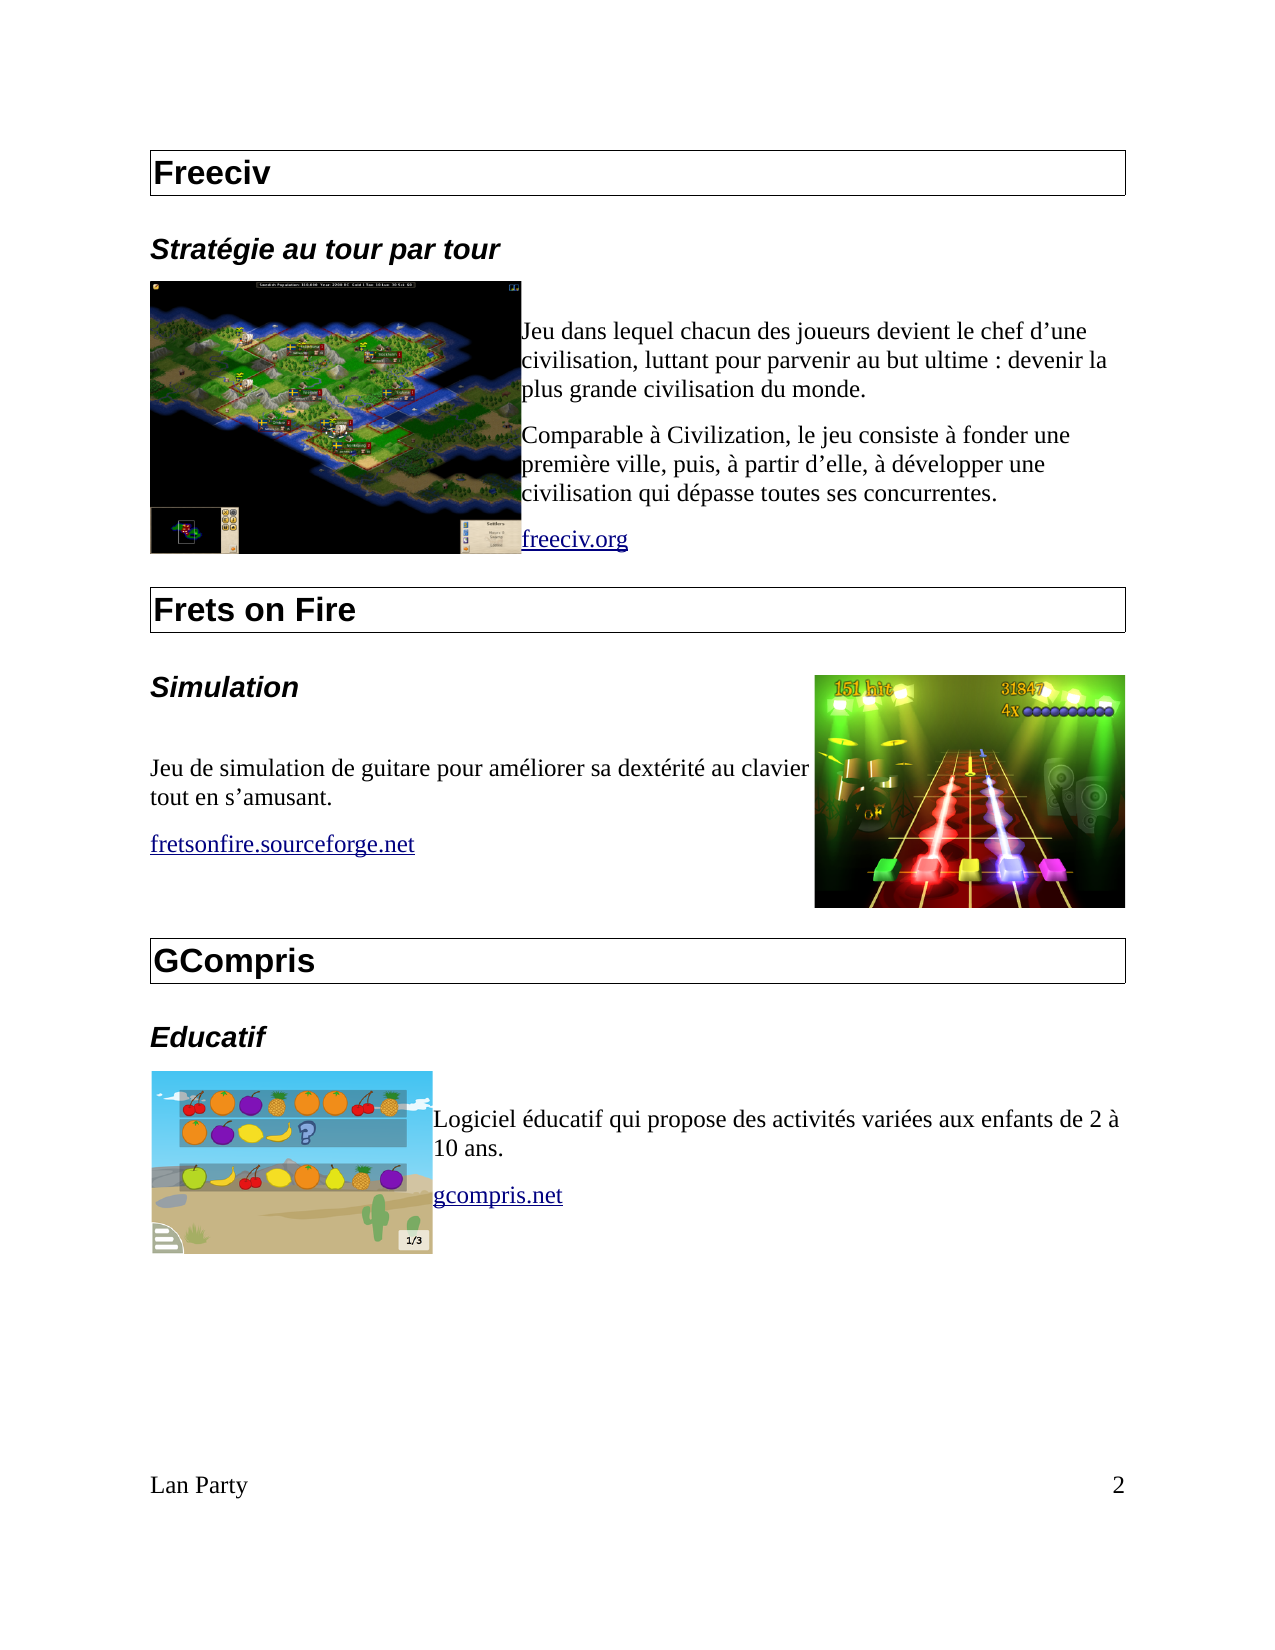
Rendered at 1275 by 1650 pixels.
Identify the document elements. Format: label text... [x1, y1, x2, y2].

text Comparable à Civilization, le jeu consiste à fonder une première ville, puis, à partir d’elle, à développer une civilisation qui dépasse toutes ses concurrentes. [522, 420, 1125, 507]
subtitle Frets on Fire [151, 588, 1125, 632]
subtitle Stratégie au tour par tour [150, 232, 1125, 266]
subtitle Freeciv [151, 151, 1125, 195]
subtitle Simulation [150, 669, 1125, 703]
text fretsonfire.sourceforge.net [150, 829, 814, 857]
picture [150, 281, 522, 554]
subtitle GCompris [151, 939, 1125, 983]
text gcompris.net [433, 1180, 1125, 1208]
picture [814, 675, 1125, 908]
text Logiciel éducatif qui propose des activités variées aux enfants de 2 à 10 ans. [433, 1104, 1125, 1162]
text Jeu de simulation de guitare pour améliorer sa dextérité au clavier tout en s’amusant. [150, 753, 814, 811]
picture [151, 1071, 433, 1254]
text Jeu dans lequel chacun des joueurs devient le chef d’une civilisation, luttant pour parvenir au but ultime : devenir la plus grande civilisation du monde. [522, 316, 1125, 402]
text freeciv.org [522, 524, 1125, 553]
subtitle Educatif [150, 1021, 1125, 1054]
